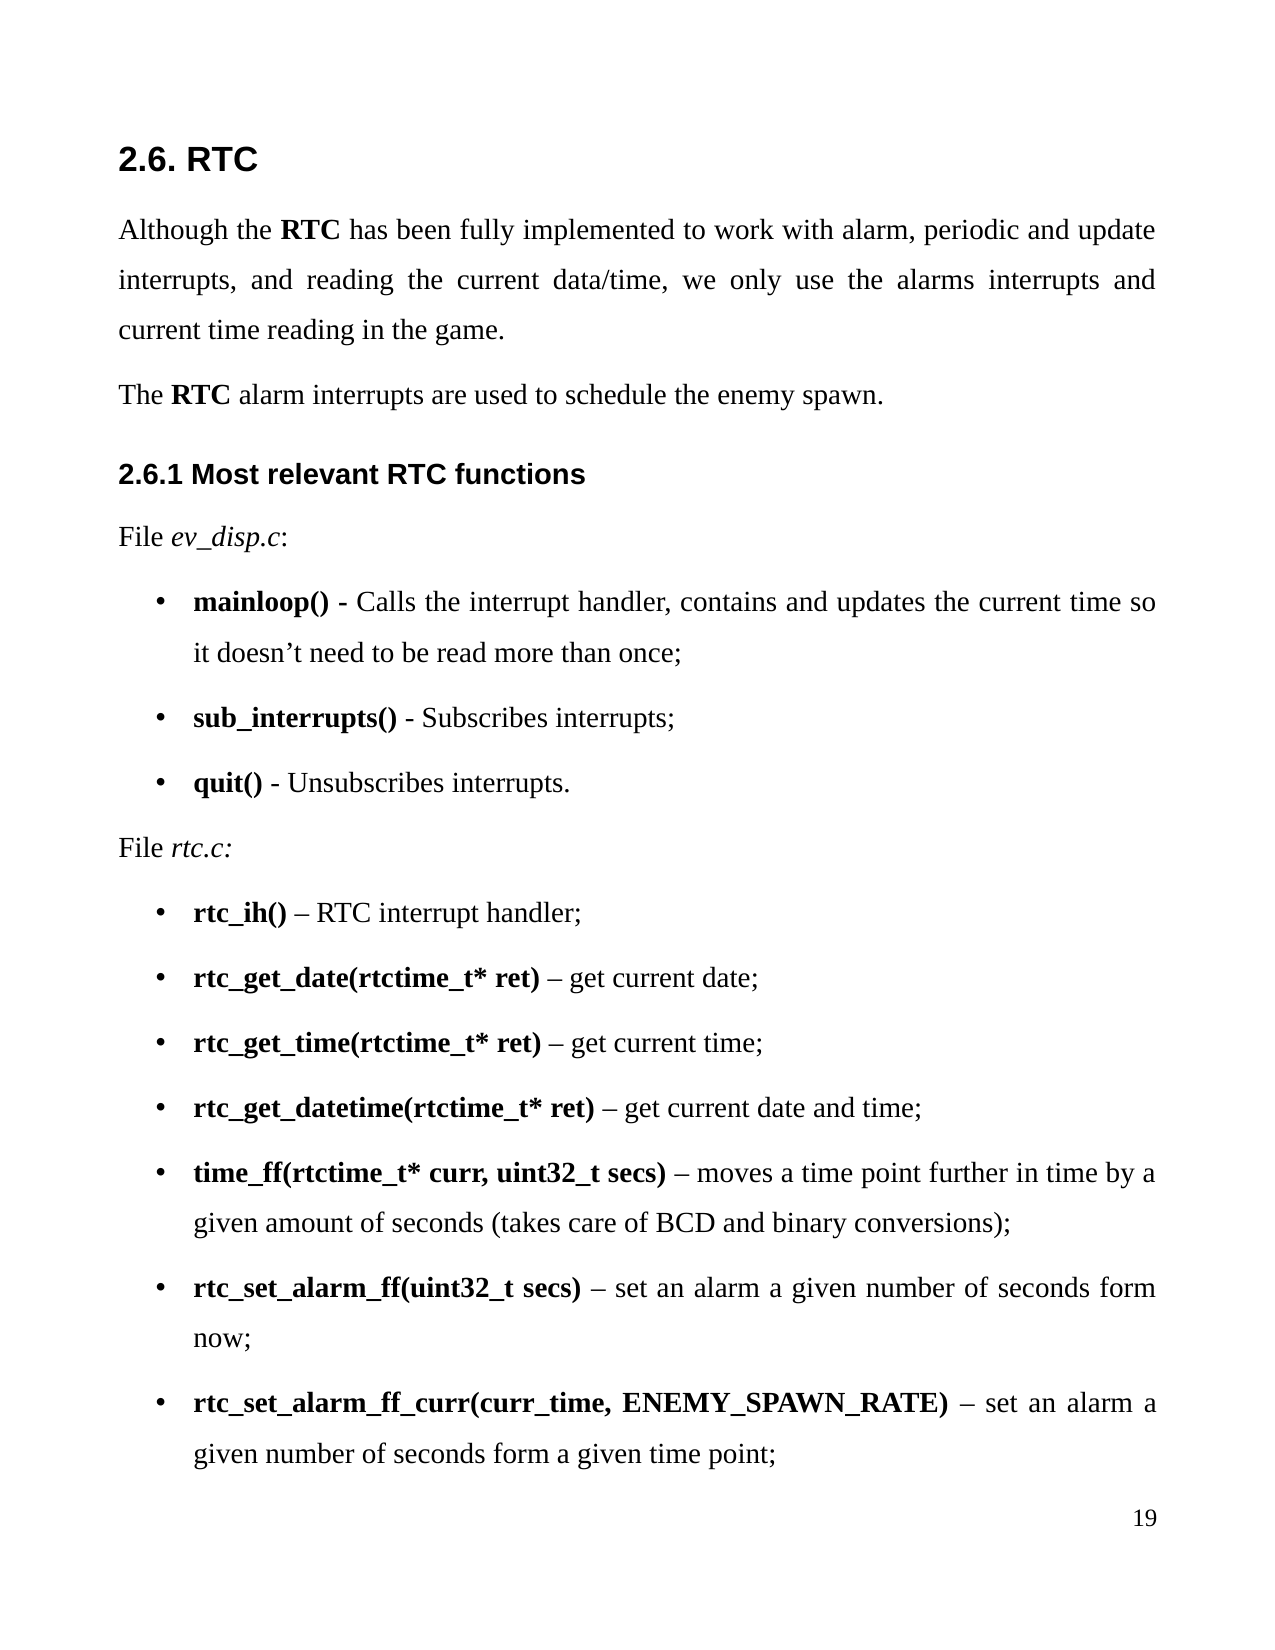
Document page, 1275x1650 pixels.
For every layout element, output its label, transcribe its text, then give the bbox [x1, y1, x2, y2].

text File ev_disp.c: [118, 519, 1157, 553]
list rtc_get_date(rtctime_t* ret) – get current date; [156, 960, 1157, 993]
list rtc_set_alarm_ff_curr(curr_time, ENEMY_SPAWN_RATE) – set an alarm a given number of seconds form a given time point; [156, 1385, 1157, 1469]
subtitle 2.6. RTC [118, 139, 1157, 179]
list rtc_ih() – RTC interrupt handler; [156, 895, 1157, 928]
list quit() - Unsubscribes interrupts. [156, 765, 1157, 798]
text File rtc.c: [118, 830, 1157, 863]
list mainloop() - Calls the interrupt handler, contains and updates the current time so it doesn’t need to be read more than once; [156, 584, 1157, 668]
list rtc_set_alarm_ff(uint32_t secs) – set an alarm a given number of seconds form now; [156, 1270, 1157, 1354]
list rtc_get_datetime(rtctime_t* ret) – get current date and time; [156, 1090, 1157, 1123]
list rtc_get_time(rtctime_t* ret) – get current time; [156, 1025, 1157, 1058]
subtitle 2.6.1 Most relevant RTC functions [118, 457, 1157, 490]
text Although the RTC has been fully implemented to work with alarm, periodic and update interrupts, and reading the current data/time, we only use the alarms interrupts and current time reading in the game. [118, 212, 1157, 346]
list time_ff(rtctime_t* curr, uint32_t secs) – moves a time point further in time by a given amount of seconds (takes care of BCD and binary conversions); [156, 1155, 1157, 1239]
text The RTC alarm interrupts are used to schedule the enemy spawn. [118, 377, 1157, 411]
list sub_interrupts() - Subscribes interrupts; [156, 700, 1157, 733]
